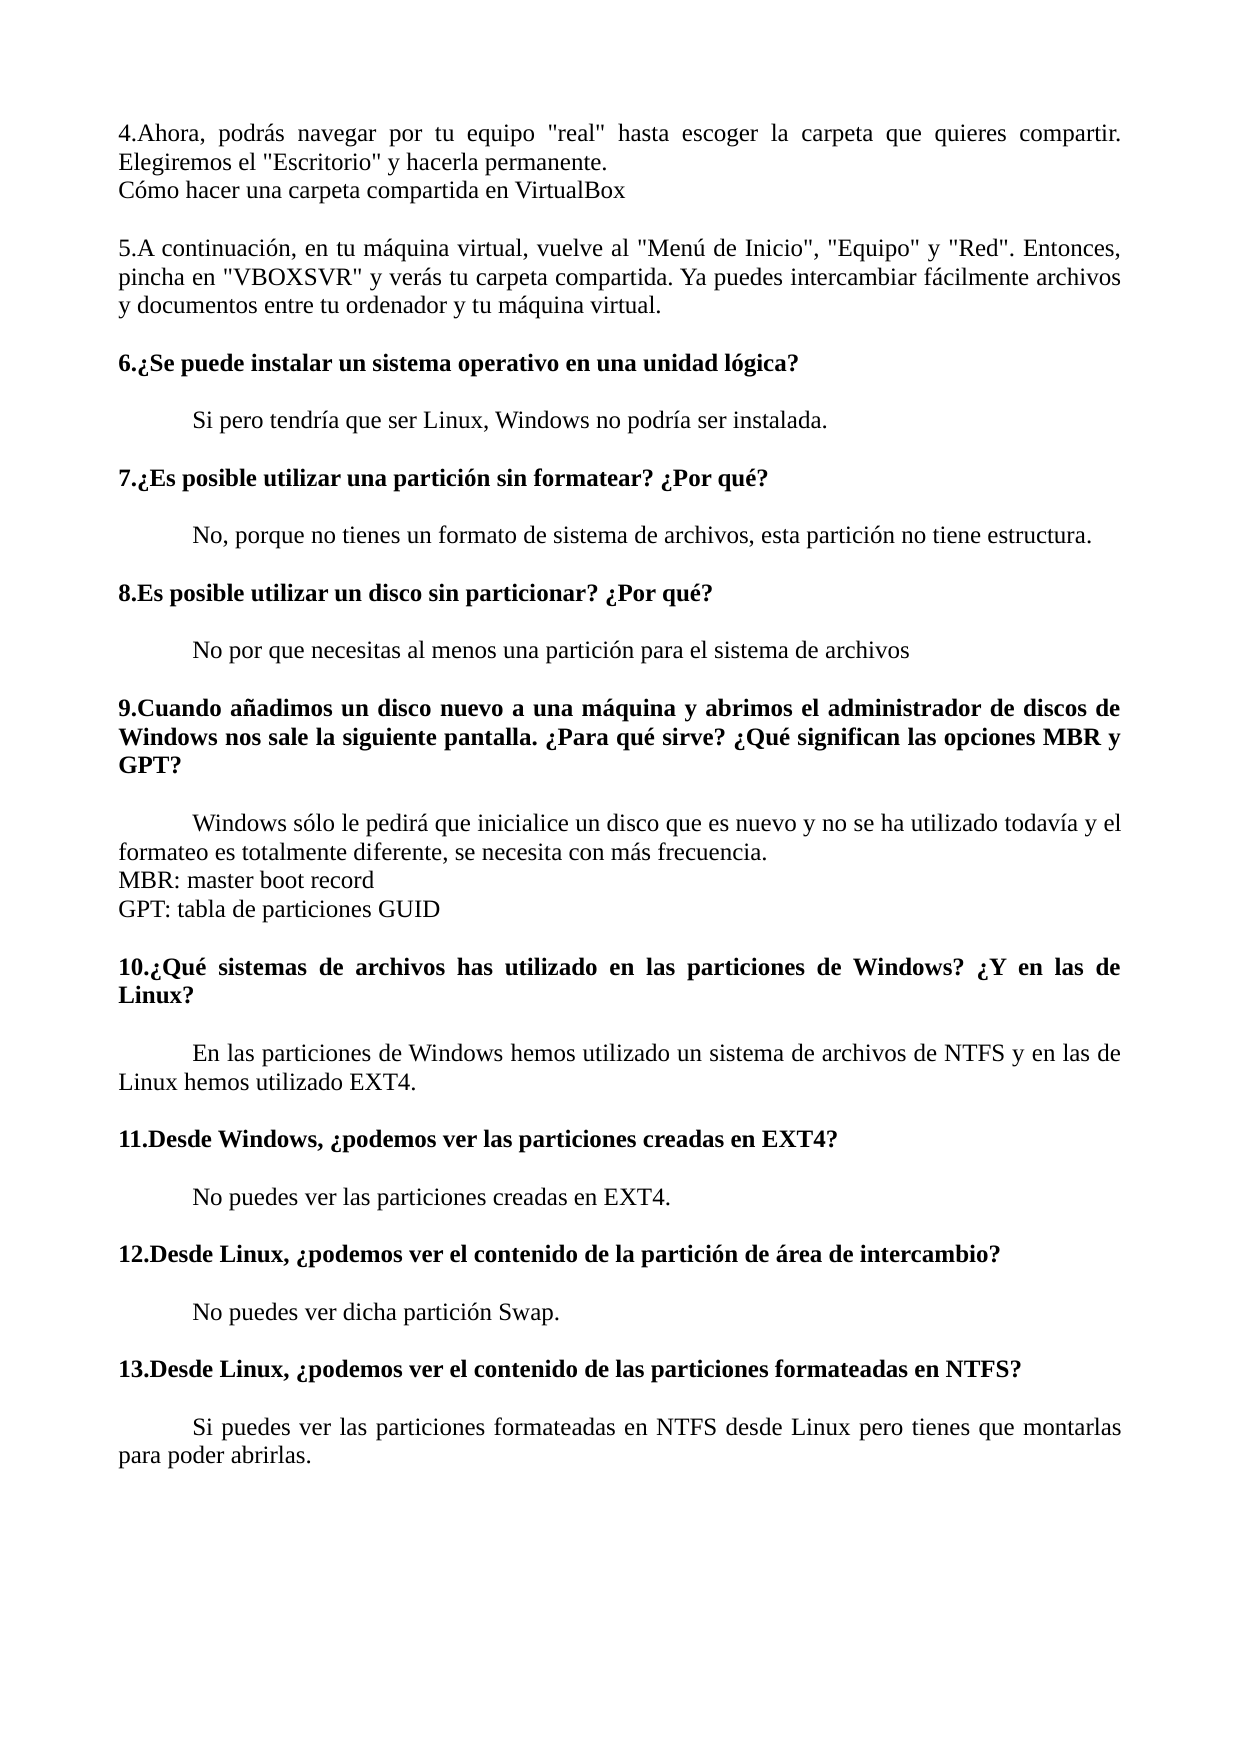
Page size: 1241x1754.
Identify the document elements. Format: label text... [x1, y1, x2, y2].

text 11.Desde Windows, ¿podemos ver las particiones creadas en EXT4? [118, 1124, 1122, 1153]
text 9.Cuando añadimos un disco nuevo a una máquina y abrimos el administrador de discos de Windows nos sale la siguiente pantalla. ¿Para qué sirve? ¿Qué significan las opciones MBR y GPT? [118, 693, 1122, 779]
text 13.Desde Linux, ¿podemos ver el contenido de las particiones formateadas en NTFS? [118, 1354, 1122, 1383]
text 4.Ahora, podrás navegar por tu equipo "real" hasta escoger la carpeta que quieres compartir. Elegiremos el "Escritorio" y hacerla permanente. [118, 118, 1122, 176]
text Si pero tendría que ser Linux, Windows no podría ser instalada. [118, 406, 1122, 434]
text No, porque no tienes un formato de sistema de archivos, esta partición no tiene estructura. [118, 521, 1122, 549]
text Si puedes ver las particiones formateadas en NTFS desde Linux pero tienes que montarlas para poder abrirlas. [118, 1412, 1122, 1469]
text No puedes ver dicha partición Swap. [118, 1297, 1122, 1326]
text 6.¿Se puede instalar un sistema operativo en una unidad lógica? [118, 348, 1122, 377]
text Windows sólo le pedirá que inicialice un disco que es nuevo y no se ha utilizado todavía y el formateo es totalmente diferente, se necesita con más frecuencia. [118, 808, 1122, 866]
text 5.A continuación, en tu máquina virtual, vuelve al "Menú de Inicio", "Equipo" y "Red". Entonces, pincha en "VBOXSVR" y verás tu carpeta compartida. Ya puedes intercambiar fácilmente archivos y documentos entre tu ordenador y tu máquina virtual. [118, 233, 1122, 319]
text En las particiones de Windows hemos utilizado un sistema de archivos de NTFS y en las de Linux hemos utilizado EXT4. [118, 1038, 1122, 1096]
text MBR: master boot record [118, 866, 1122, 894]
text 7.¿Es posible utilizar una partición sin formatear? ¿Por qué? [118, 463, 1122, 492]
text 12.Desde Linux, ¿podemos ver el contenido de la partición de área de intercambio? [118, 1239, 1122, 1268]
text GPT: tabla de particiones GUID [118, 894, 1122, 923]
text No puedes ver las particiones creadas en EXT4. [118, 1182, 1122, 1211]
text 8.Es posible utilizar un disco sin particionar? ¿Por qué? [118, 578, 1122, 607]
text 10.¿Qué sistemas de archivos has utilizado en las particiones de Windows? ¿Y en las de Linux? [118, 952, 1122, 1009]
text Cómo hacer una carpeta compartida en VirtualBox [118, 176, 1122, 204]
text No por que necesitas al menos una partición para el sistema de archivos [118, 636, 1122, 664]
